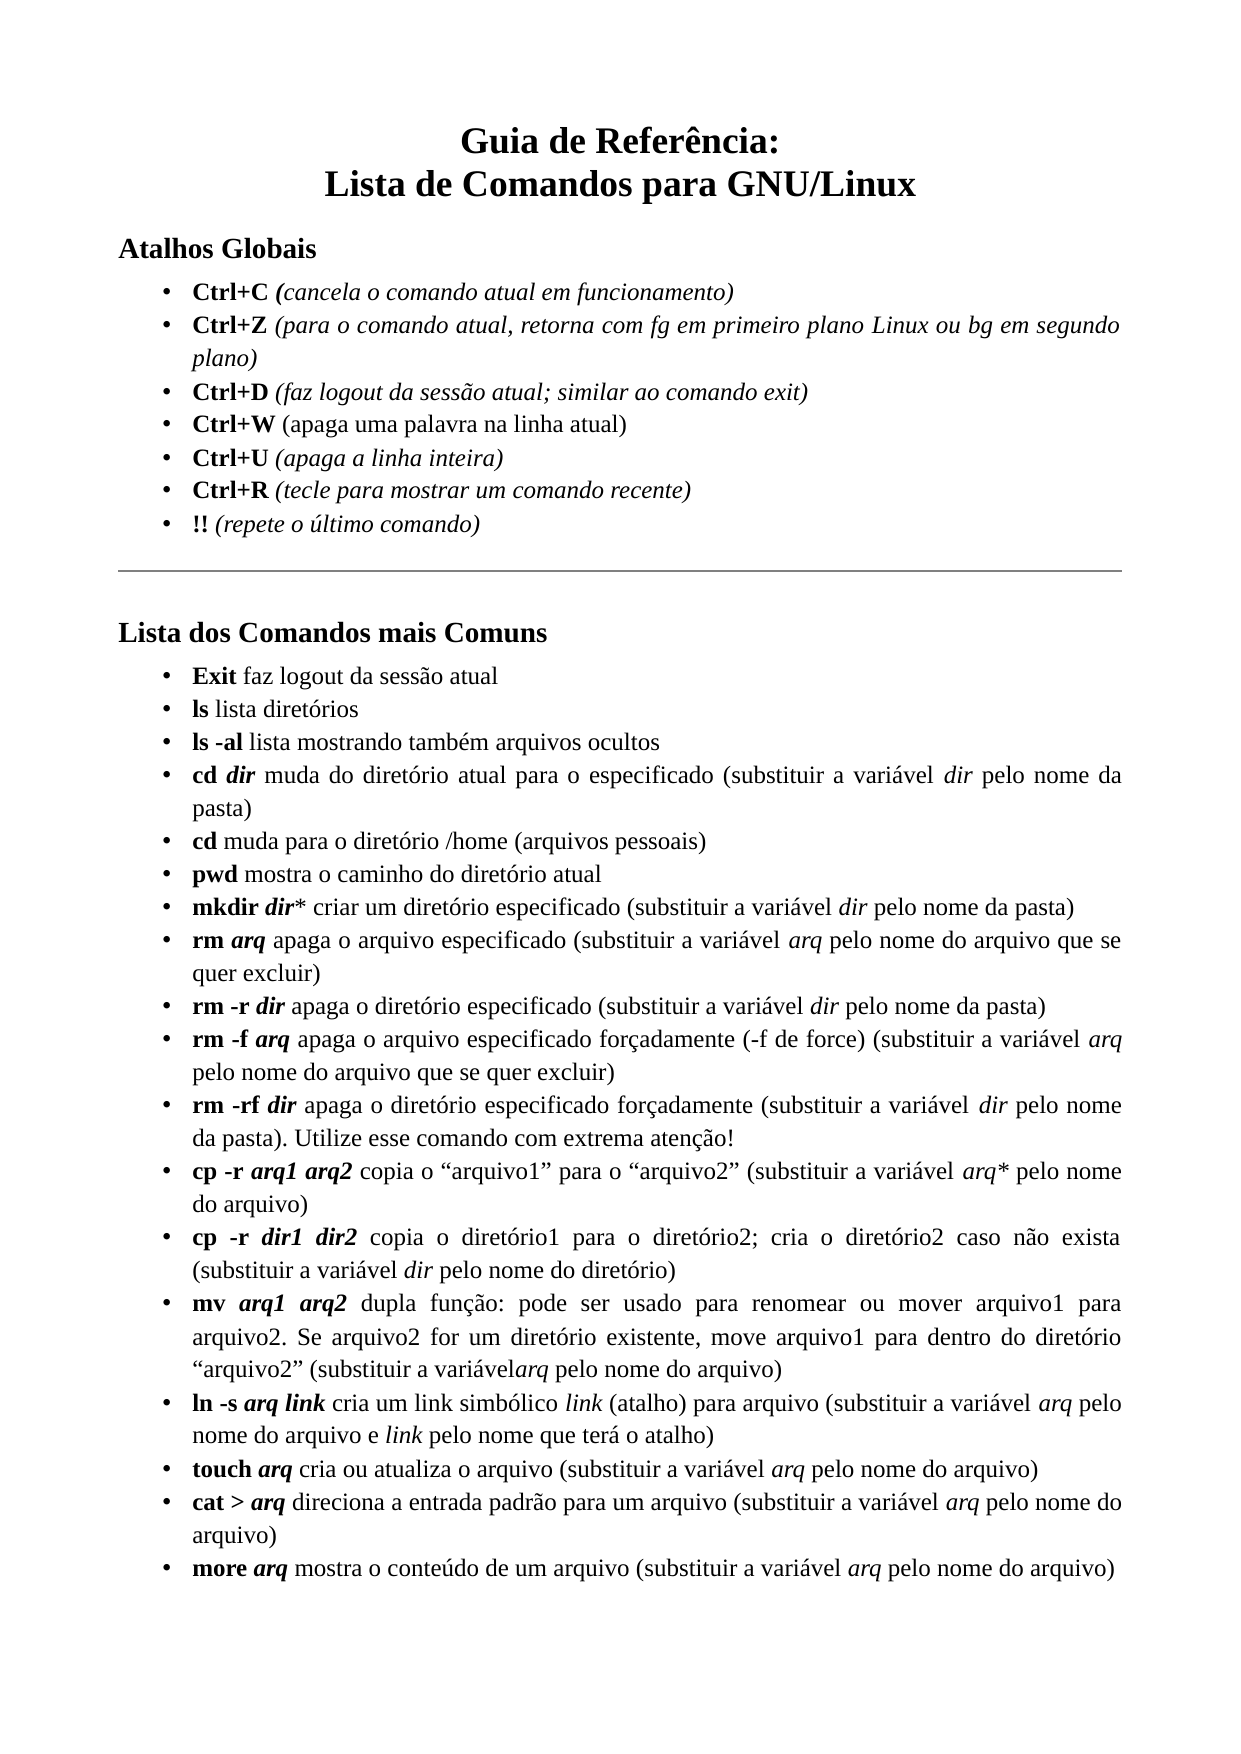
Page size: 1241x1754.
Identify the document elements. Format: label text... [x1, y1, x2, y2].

list Ctrl+R (tecle para mostrar um comando recente) [162, 476, 1122, 504]
list rm -f arq apaga o arquivo especificado forçadamente (-f de force) (substituir a variável arq pelo nome do arquivo que se quer excluir) [162, 1024, 1122, 1086]
subtitle Guia de Referência: Lista de Comandos para GNU/Linux [118, 118, 1122, 204]
list rm -r dir apaga o diretório especificado (substituir a variável dir pelo nome da pasta) [162, 991, 1122, 1020]
list rm arq apaga o arquivo especificado (substituir a variável arq pelo nome do arquivo que se quer excluir) [162, 925, 1122, 987]
list more arq mostra o conteúdo de um arquivo (substituir a variável arq pelo nome do arquivo) [162, 1553, 1122, 1581]
list cd dir muda do diretório atual para o especificado (substituir a variável dir pelo nome da pasta) [162, 760, 1122, 822]
subtitle Atalhos Globais [118, 231, 1122, 265]
list pwd mostra o caminho do diretório atual [162, 859, 1122, 888]
list cp -r arq1 arq2 copia o “arquivo1” para o “arquivo2” (substituir a variável arq* pelo nome do arquivo) [162, 1156, 1122, 1218]
list mkdir dir* criar um diretório especificado (substituir a variável dir pelo nome da pasta) [162, 892, 1122, 921]
list ls -al lista mostrando também arquivos ocultos [162, 727, 1122, 756]
list cp -r dir1 dir2 copia o diretório1 para o diretório2; cria o diretório2 caso não exista (substituir a variável dir pelo nome do diretório) [162, 1222, 1122, 1284]
list ls lista diretórios [162, 694, 1122, 723]
list rm -rf dir apaga o diretório especificado forçadamente (substituir a variável dir pelo nome da pasta). Utilize esse comando com extrema atenção! [162, 1090, 1122, 1152]
list Ctrl+U (apaga a linha inteira) [162, 443, 1122, 471]
list cd muda para o diretório /home (arquivos pessoais) [162, 826, 1122, 855]
list mv arq1 arq2 dupla função: pode ser usado para renomear ou mover arquivo1 para arquivo2. Se arquivo2 for um diretório existente, move arquivo1 para dentro do diretório “arquivo2” (substituir a variávelarq pelo nome do arquivo) [162, 1288, 1122, 1383]
list Ctrl+Z (para o comando atual, retorna com fg em primeiro plano Linux ou bg em segundo plano) [162, 311, 1122, 372]
list Ctrl+W (apaga uma palavra na linha atual) [162, 409, 1122, 438]
list Ctrl+D (faz logout da sessão atual; similar ao comando exit) [162, 377, 1122, 405]
list ln -s arq link cria um link simbólico link (atalho) para arquivo (substituir a variável arq pelo nome do arquivo e link pelo nome que terá o atalho) [162, 1388, 1122, 1449]
list cat > arq direciona a entrada padrão para um arquivo (substituir a variável arq pelo nome do arquivo) [162, 1487, 1122, 1548]
list Ctrl+C (cancela o comando atual em funcionamento) [162, 277, 1122, 306]
subtitle Lista dos Comandos mais Comuns [118, 615, 1122, 649]
list !! (repete o último comando) [162, 509, 1122, 537]
list touch arq cria ou atualiza o arquivo (substituir a variável arq pelo nome do arquivo) [162, 1454, 1122, 1482]
list Exit faz logout da sessão atual [162, 661, 1122, 690]
